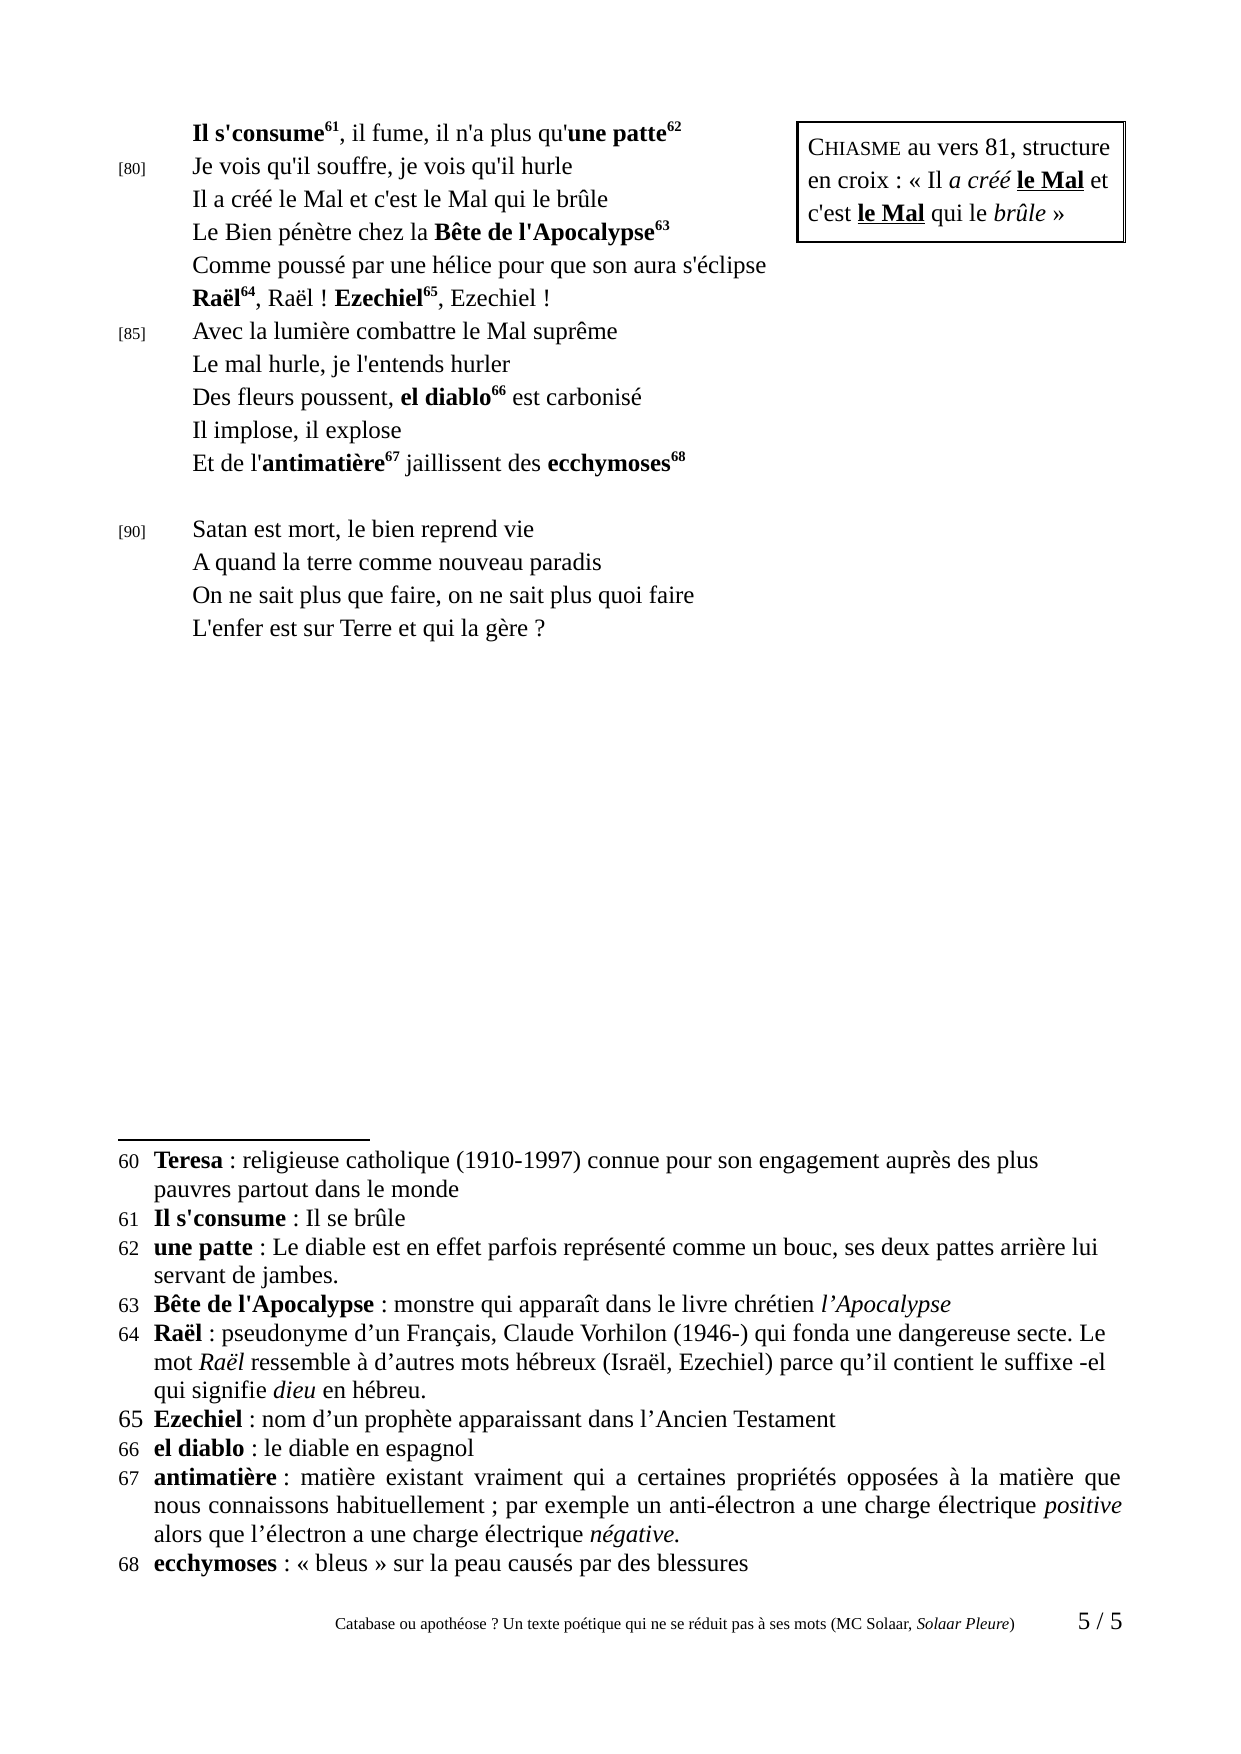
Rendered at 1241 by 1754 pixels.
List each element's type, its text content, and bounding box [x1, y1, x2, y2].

text Il implose, il explose [118, 415, 1122, 444]
text antimatière : matière existant vraiment qui a certaines propriétés opposées à la matière que nous connaissons habituellement ; par exemple un anti-électron a une charge électrique positive alors que l’électron a une charge électrique négative. [118, 1462, 1122, 1548]
text A quand la terre comme nouveau paradis [118, 547, 1122, 576]
text Chiasme au vers 81, structure en croix : « Il a créé le Mal et c'est le Mal qui le brûle » [808, 132, 1114, 227]
text [85] Avec la lumière combattre le Mal suprême [118, 316, 1122, 345]
text L'enfer est sur Terre et qui la gère ? [118, 613, 1122, 642]
text [90] Satan est mort, le bien reprend vie [118, 514, 1122, 543]
text Le Bien pénètre chez la Bête de l'Apocalypse [118, 217, 1122, 246]
text Teresa : religieuse catholique (1910-1997) connue pour son engagement auprès des plus pauvres partout dans le monde [118, 1146, 1122, 1203]
text une patte : Le diable est en effet parfois représenté comme un bouc, ses deux pattes arrière lui servant de jambes. [118, 1232, 1122, 1289]
text Ezechiel : nom d’un prophète apparaissant dans l’Ancien Testament [118, 1404, 1122, 1433]
text Il s'consume : Il se brûle [118, 1203, 1122, 1232]
text ecchymoses : « bleus » sur la peau causés par des blessures [118, 1548, 1122, 1577]
text Il s'consume, il fume, il n'a plus qu'une patte [799, 123, 1123, 241]
text On ne sait plus que faire, on ne sait plus quoi faire [118, 580, 1122, 609]
text Il a créé le Mal et c'est le Mal qui le brûle [118, 184, 796, 213]
text Raël, Raël ! Ezechiel, Ezechiel ! [118, 283, 1122, 312]
text Des fleurs poussent, el diablo est carbonisé [118, 382, 1122, 411]
text Et de l'antimatière jaillissent des ecchymoses [118, 448, 1122, 477]
text Il s'consume, il fume, il n'a plus qu'une patte [118, 118, 1122, 147]
text el diablo : le diable en espagnol [118, 1433, 1122, 1462]
text Le mal hurle, je l'entends hurler [118, 349, 1122, 378]
text [80] Je vois qu'il souffre, je vois qu'il hurle [118, 151, 796, 180]
text Comme poussé par une hélice pour que son aura s'éclipse [118, 250, 1122, 279]
text Bête de l'Apocalypse : monstre qui apparaît dans le livre chrétien l’Apocalypse [118, 1289, 1122, 1318]
text Raël : pseudonyme d’un Français, Claude Vorhilon (1946-) qui fonda une dangereuse secte. Le mot Raël ressemble à d’autres mots hébreux (Israël, Ezechiel) parce qu’il contient le suffixe -el qui signifie dieu en hébreu. [118, 1318, 1122, 1404]
